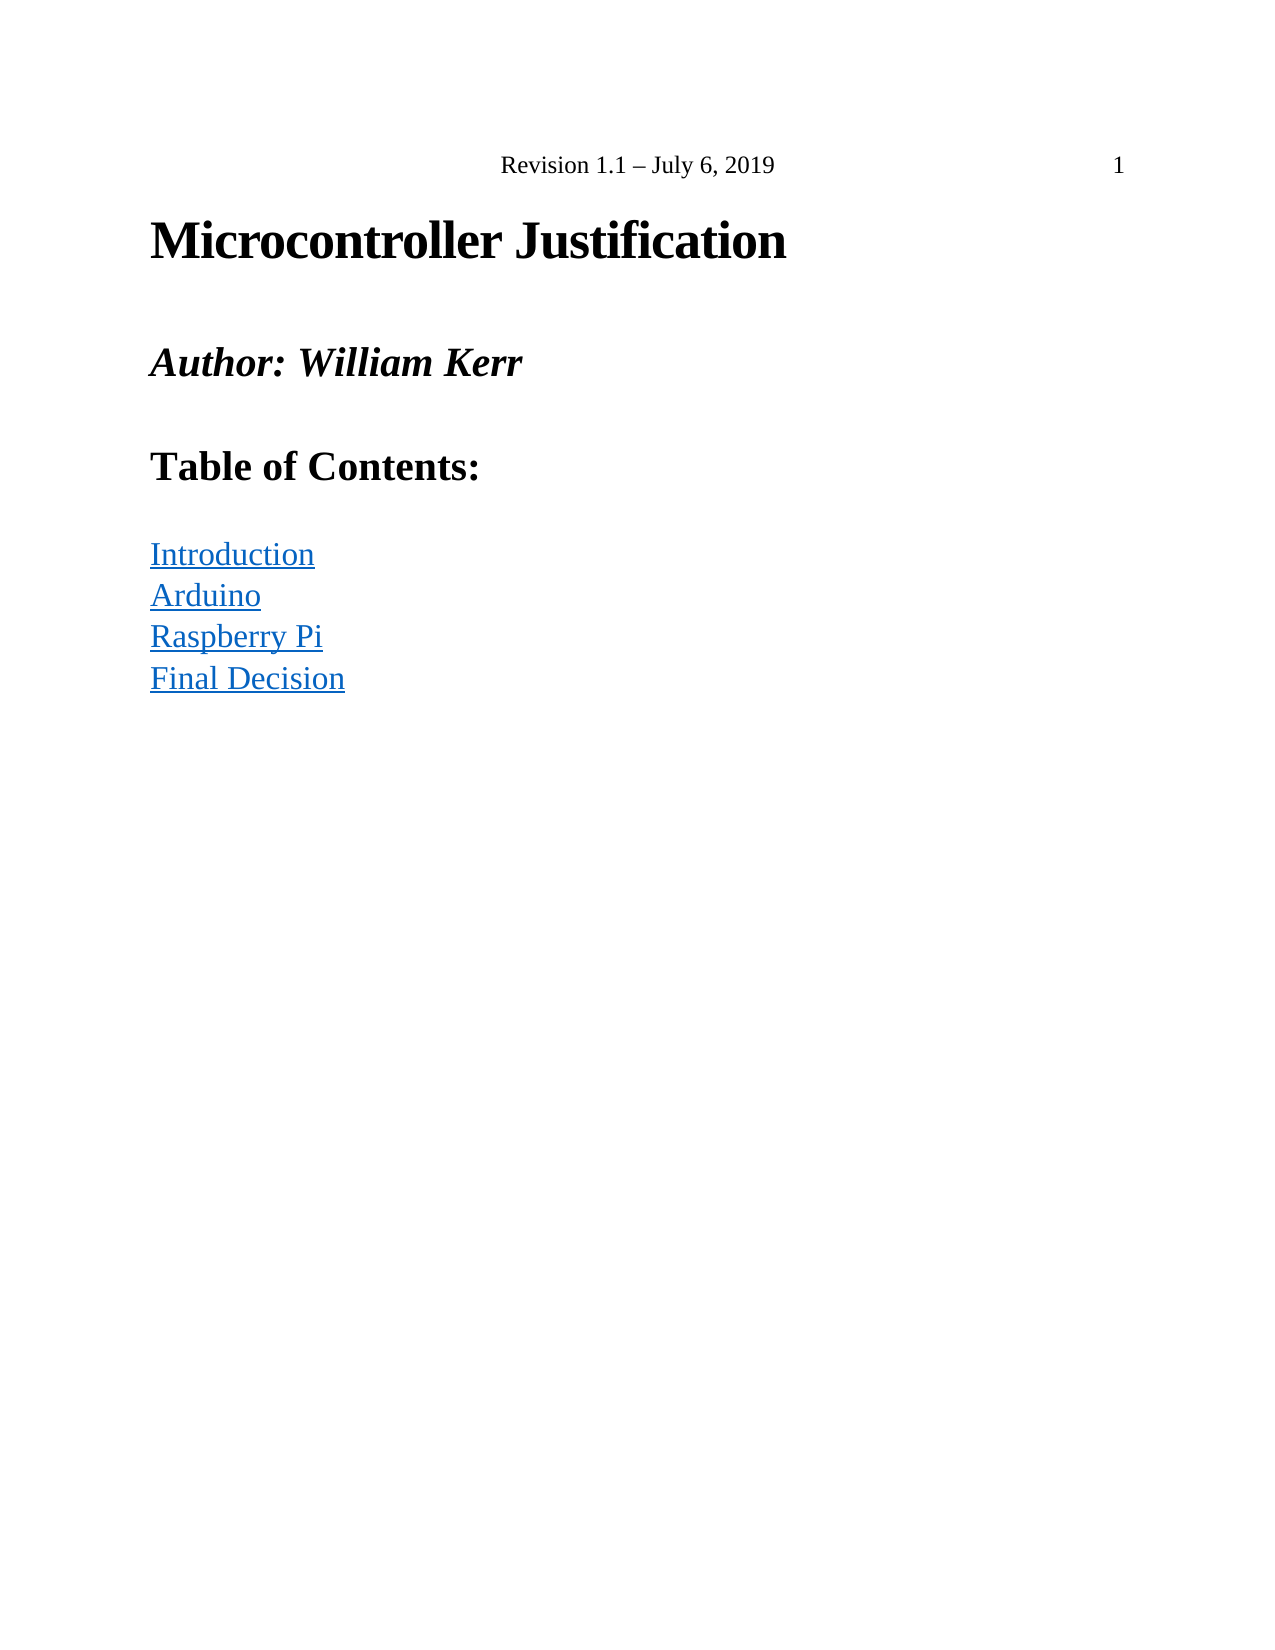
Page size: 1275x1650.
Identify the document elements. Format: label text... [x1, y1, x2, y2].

text Table of Contents: [150, 441, 1125, 489]
text Final Decision [150, 658, 1125, 696]
text Author: William Kerr [150, 338, 1125, 386]
text Raspberry Pi [150, 617, 1125, 655]
text Arduino [150, 575, 1125, 614]
title Microcontroller Justification [150, 208, 1125, 271]
text Introduction [150, 534, 1125, 572]
